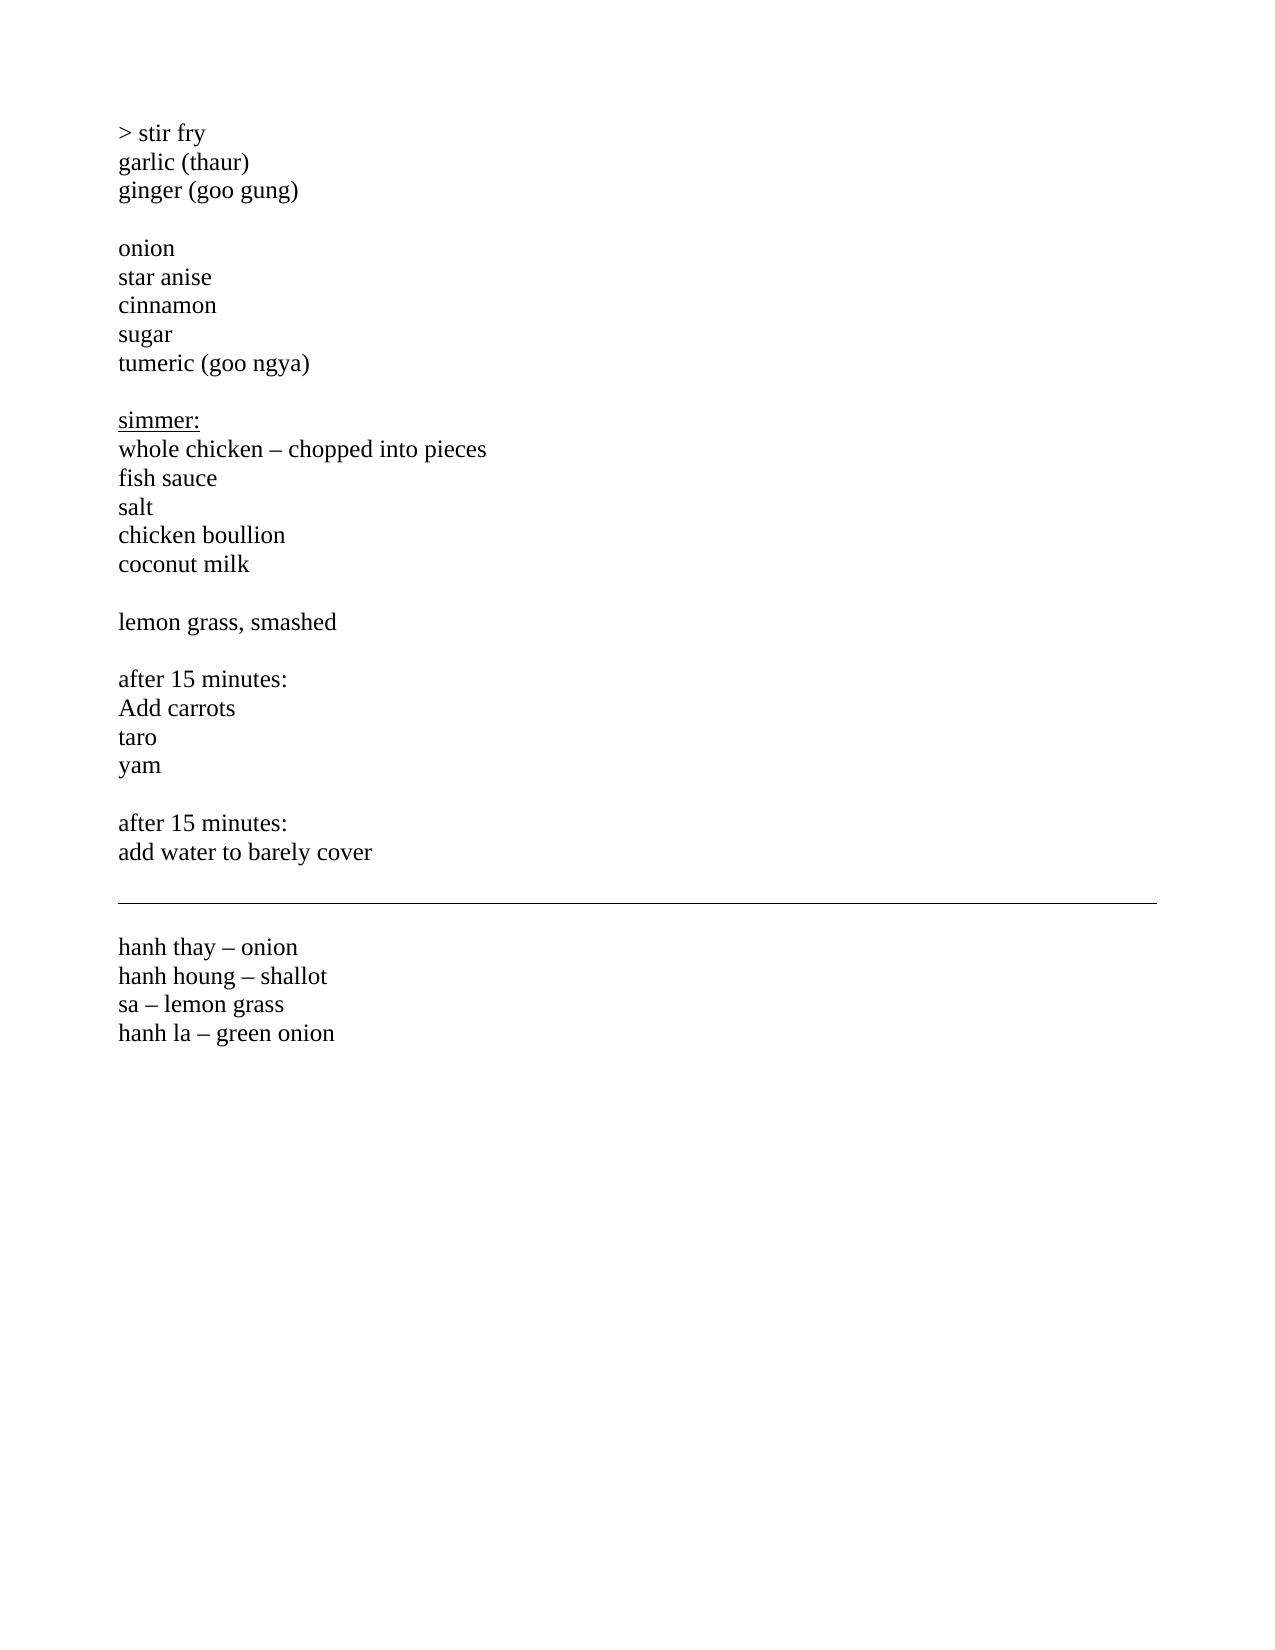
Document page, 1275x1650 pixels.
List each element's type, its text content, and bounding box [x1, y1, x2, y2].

text tumeric (goo ngya) [118, 348, 1157, 377]
text sa – lemon grass [118, 989, 1157, 1018]
text > stir fry [118, 118, 1157, 147]
text after 15 minutes: [118, 808, 1157, 837]
text fish sauce [118, 463, 1157, 492]
text star anise [118, 262, 1157, 291]
text yam [118, 751, 1157, 779]
text ginger (goo gung) [118, 176, 1157, 204]
text add water to barely cover [118, 837, 1157, 866]
text onion [118, 233, 1157, 262]
text salt [118, 492, 1157, 521]
text whole chicken – chopped into pieces [118, 434, 1157, 463]
text sugar [118, 319, 1157, 348]
text simmer: [118, 406, 1157, 434]
text chicken boullion [118, 521, 1157, 549]
text hanh thay – onion [118, 932, 1157, 961]
text taro [118, 722, 1157, 751]
text coconut milk [118, 549, 1157, 578]
text Add carrots [118, 693, 1157, 722]
text cinnamon [118, 291, 1157, 319]
text hanh la – green onion [118, 1018, 1157, 1047]
text hanh houng – shallot [118, 961, 1157, 989]
text garlic (thaur) [118, 147, 1157, 176]
text lemon grass, smashed [118, 607, 1157, 636]
text after 15 minutes: [118, 664, 1157, 693]
